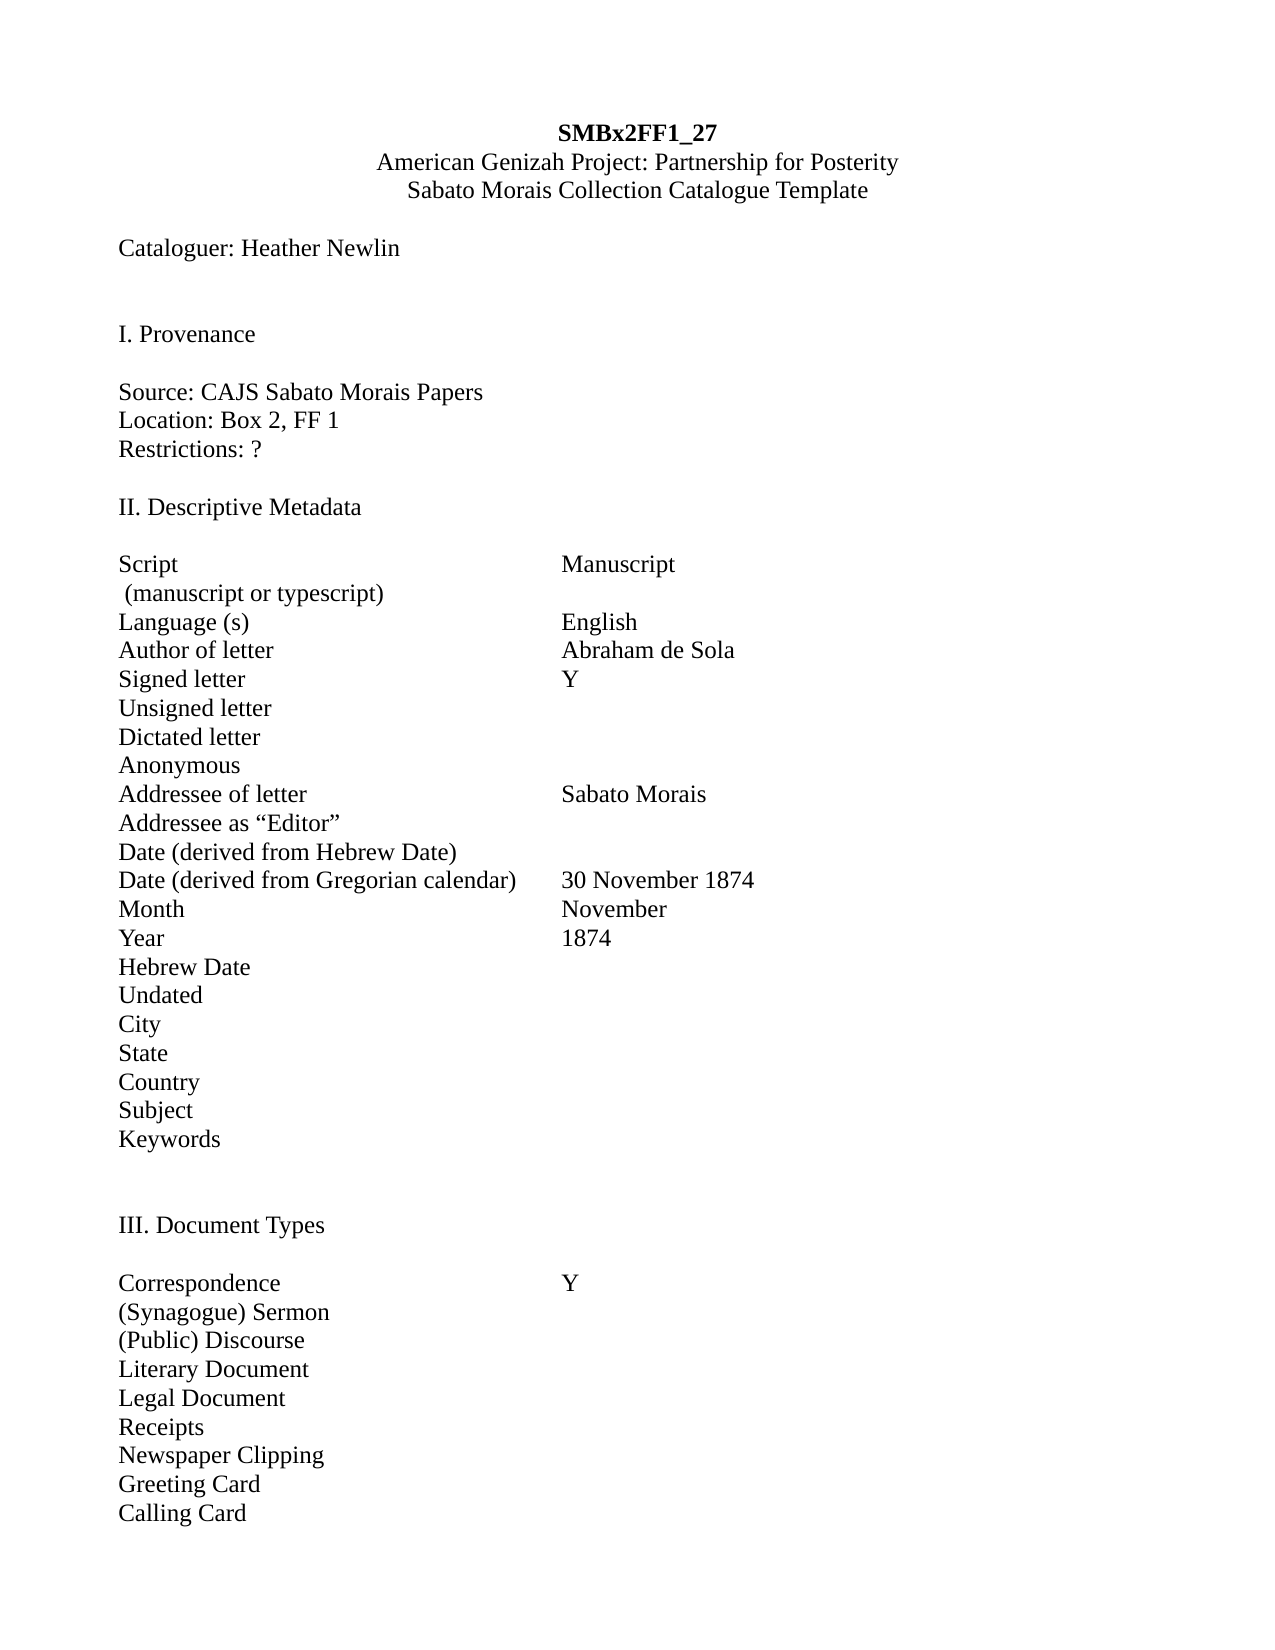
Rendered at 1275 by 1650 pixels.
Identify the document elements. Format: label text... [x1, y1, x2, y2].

text Cataloguer: Heather Newlin [118, 233, 1157, 262]
text Year 1874 [118, 923, 1157, 952]
text Correspondence Y [118, 1268, 1157, 1297]
text American Genizah Project: Partnership for Posterity [118, 147, 1157, 176]
text SMBx2FF1_27 [118, 118, 1157, 147]
text (Synagogue) Sermon [118, 1297, 1157, 1326]
text (manuscript or typescript) [118, 578, 1157, 607]
text (Public) Discourse [118, 1326, 1157, 1354]
text Country [118, 1067, 1157, 1096]
text Month November [118, 894, 1157, 923]
text Literary Document [118, 1354, 1157, 1383]
text Author of letter Abraham de Sola [118, 636, 1157, 664]
text Subject [118, 1096, 1157, 1124]
text Dictated letter [118, 722, 1157, 751]
text City [118, 1009, 1157, 1038]
text Addressee as “Editor” [118, 808, 1157, 837]
text Addressee of letter Sabato Morais [118, 779, 1157, 808]
text Calling Card [118, 1498, 1157, 1527]
text Signed letter Y [118, 664, 1157, 693]
text Language (s) English [118, 607, 1157, 636]
text II. Descriptive Metadata [118, 492, 1157, 521]
text Anonymous [118, 751, 1157, 779]
text Greeting Card [118, 1469, 1157, 1498]
text Sabato Morais Collection Catalogue Template [118, 176, 1157, 204]
text I. Provenance [118, 319, 1157, 348]
text Legal Document [118, 1383, 1157, 1412]
text Hebrew Date [118, 952, 1157, 981]
text Restrictions: ? [118, 434, 1157, 463]
text Date (derived from Gregorian calendar) 30 November 1874 [118, 866, 1157, 894]
text Newspaper Clipping [118, 1441, 1157, 1469]
text Source: CAJS Sabato Morais Papers [118, 377, 1157, 406]
text Date (derived from Hebrew Date) [118, 837, 1157, 866]
text Receipts [118, 1412, 1157, 1441]
text State [118, 1038, 1157, 1067]
text Keywords [118, 1124, 1157, 1153]
text Undated [118, 981, 1157, 1009]
text III. Document Types [118, 1211, 1157, 1239]
text Location: Box 2, FF 1 [118, 406, 1157, 434]
text Unsigned letter [118, 693, 1157, 722]
text Script Manuscript [118, 549, 1157, 578]
